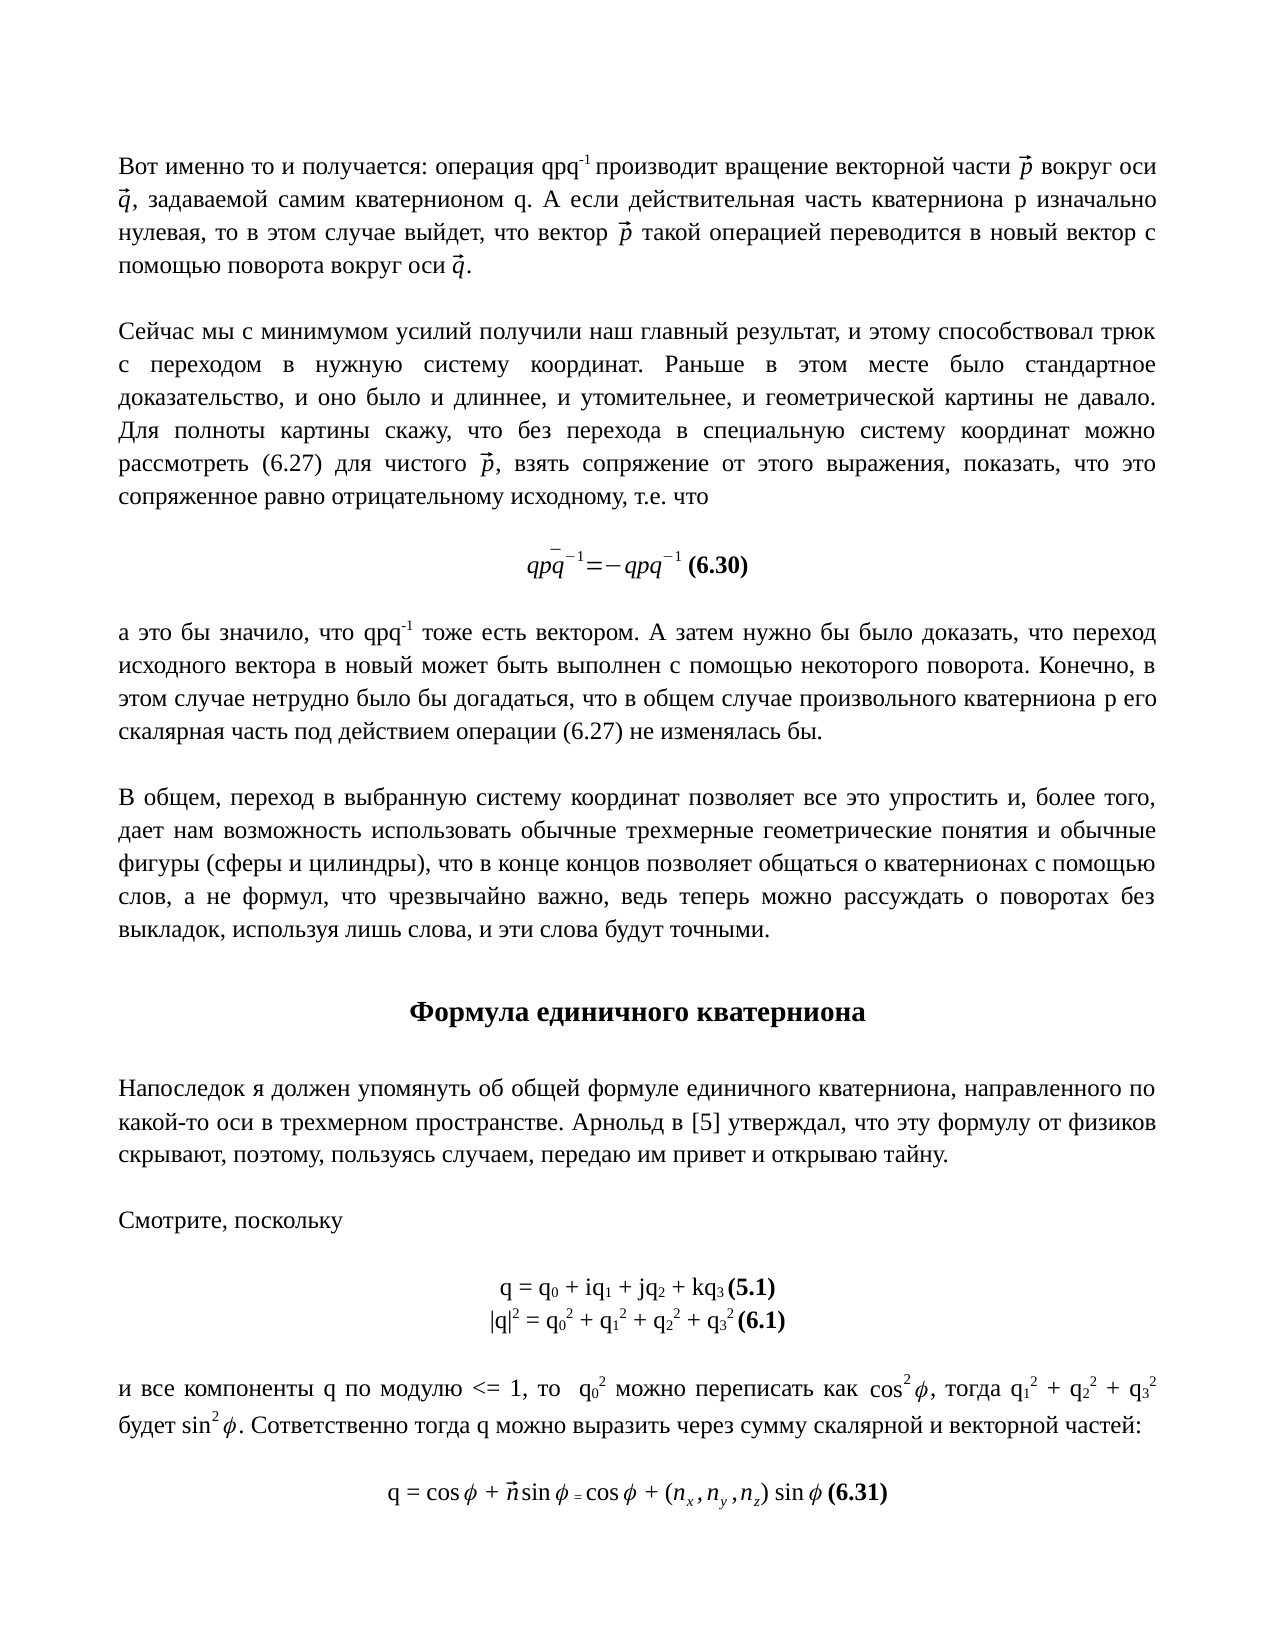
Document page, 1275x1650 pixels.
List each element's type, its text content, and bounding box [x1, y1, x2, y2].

text В общем, переход в выбранную систему координат позволяет все это упростить и, более того, дает нам возможность использовать обычные трехмерные геометрические понятия и обычные фигуры (сферы и цилиндры), что в конце концов позволяет общаться о кватернионах с помощью слов, а не формул, что чрезвычайно важно, ведь теперь можно рассуждать о поворотах без выкладок, используя лишь слова, и эти слова будут точными. [118, 782, 1157, 943]
text Вот именно то и получается: операция qpq-1 производит вращение векторной части вокруг оси , задаваемой самим кватернионом q. А если действительная часть кватерниона p изначально нулевая, то в этом случае выйдет, что вектор такой операцией переводится в новый вектор с помощью поворота вокруг оси . [118, 151, 1157, 279]
text q = q0 + iq1 + jq2 + kq3 (5.1) [118, 1272, 1157, 1300]
text и все компоненты q по модулю <= 1, то q02 можно переписать как , тогда q12 + q22 + q32 будет . Сответственно тогда q можно выразить через сумму скалярной и векторной частей: [118, 1371, 1157, 1439]
text Напоследок я должен упомянуть об общей формуле единичного кватерниона, направленного по какой-то оси в трехмерном пространстве. Арнольд в [5] утверждал, что эту формулу от физиков скрывают, поэтому, пользуясь случаем, передаю им привет и открываю тайну. [118, 1073, 1157, 1168]
text Сейчас мы с минимумом усилий получили наш главный результат, и этому способствовал трюк с переходом в нужную систему координат. Раньше в этом месте было стандартное доказательство, и оно было и длиннее, и утомительнее, и геометрической картины не давало. Для полноты картины скажу, что без перехода в специальную систему координат можно рассмотреть (6.27) для чистого , взять сопряжение от этого выражения, показать, что это сопряженное равно отрицательному исходному, т.е. что [118, 316, 1157, 510]
subtitle Формула единичного кватерниона [118, 994, 1157, 1028]
text а это бы значило, что qpq-1 тоже есть вектором. А затем нужно бы было доказать, что переход исходного вектора в новый может быть выполнен с помощью некоторого поворота. Конечно, в этом случае нетрудно было бы догадаться, что в общем случае произвольного кватерниона p его скалярная часть под действием операции (6.27) не изменялась бы. [118, 617, 1157, 744]
text (6.30) [118, 547, 1157, 579]
text Смотрите, поскольку [118, 1206, 1157, 1234]
text q = + = + () (6.31) [118, 1477, 1157, 1509]
text |q|2 = q02 + q12 + q22 + q32 (6.1) [118, 1305, 1157, 1333]
